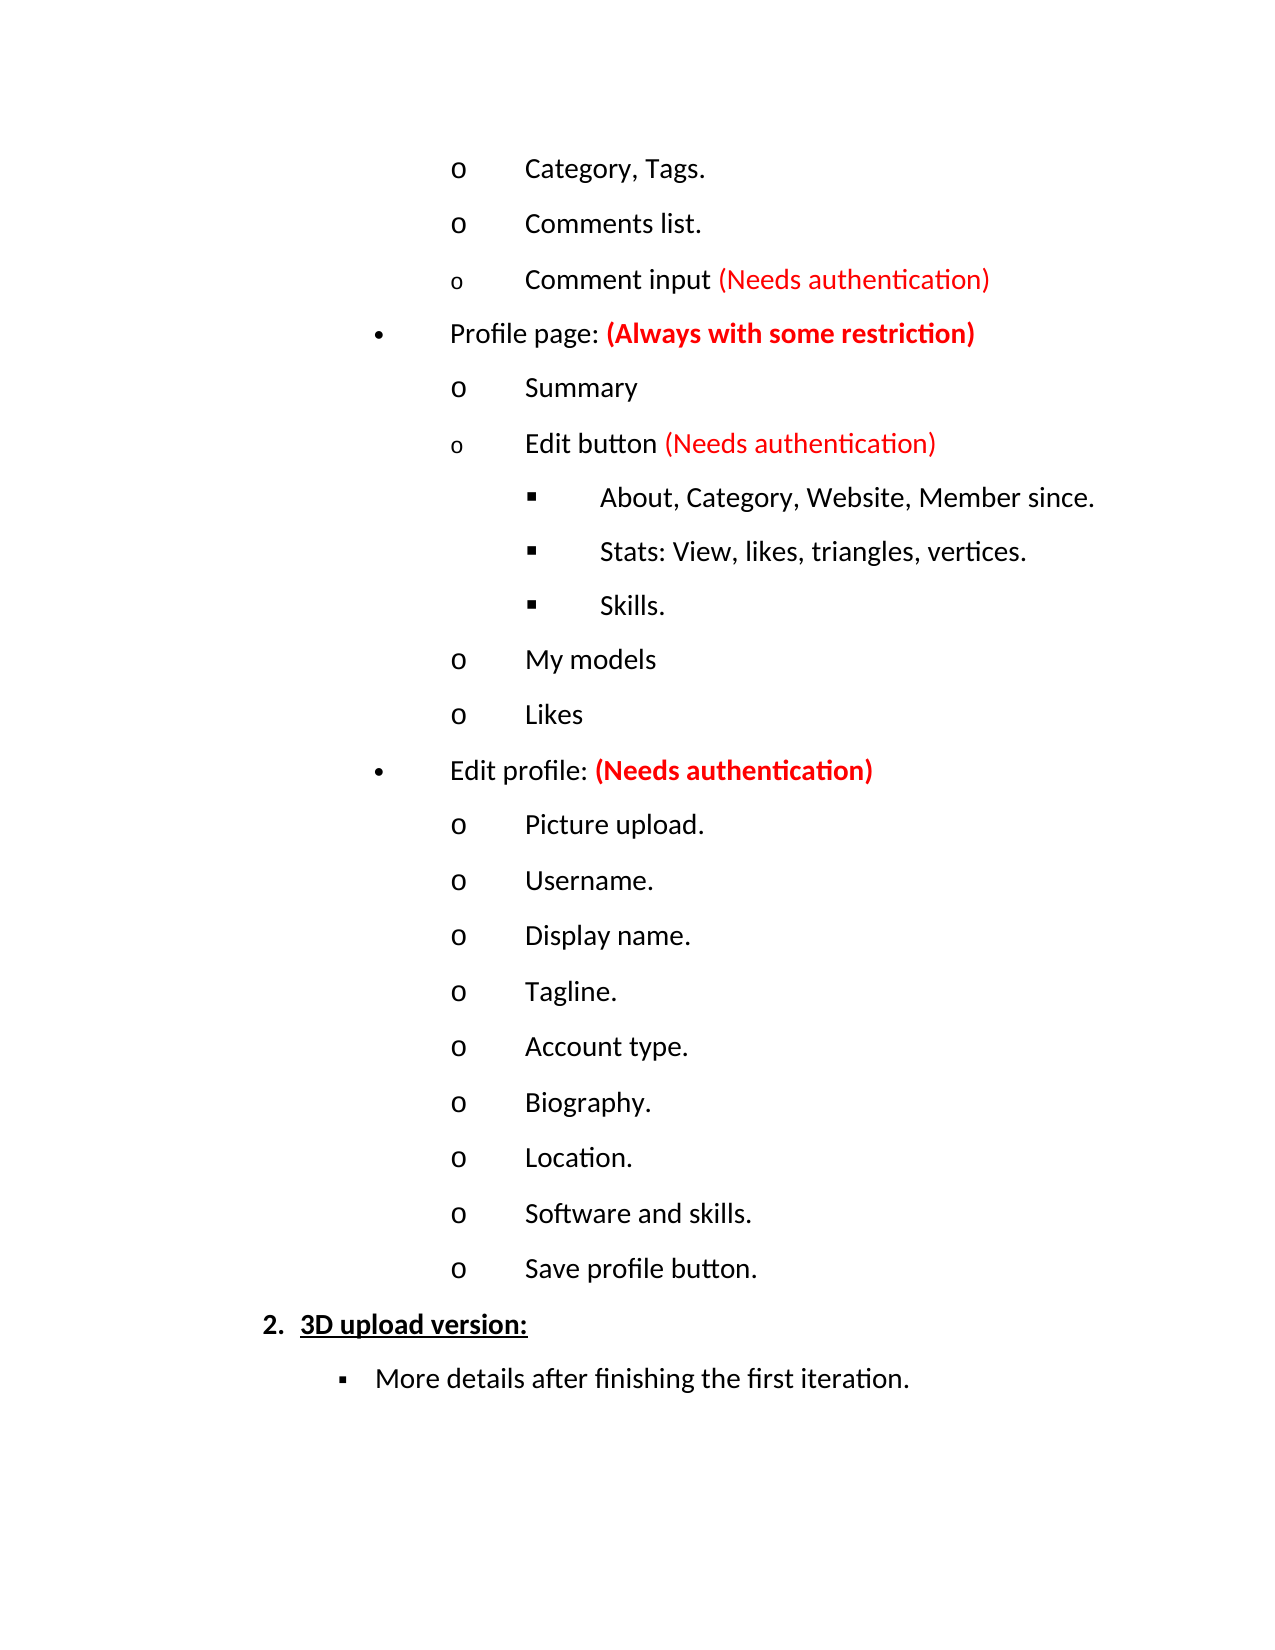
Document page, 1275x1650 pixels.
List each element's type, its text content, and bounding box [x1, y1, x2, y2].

list Comments list. [450, 206, 1125, 243]
list Account type. [450, 1028, 1125, 1065]
list Likes [450, 696, 1125, 733]
list Comment input (Needs authentication) [450, 261, 1125, 297]
list Username. [450, 862, 1125, 899]
list My models [450, 641, 1125, 678]
list 3D upload version: [262, 1306, 1125, 1341]
list Tagline. [450, 973, 1125, 1010]
list Display name. [450, 917, 1125, 954]
list Edit profile: (Needs authentication) [375, 752, 1125, 788]
list More details after finishing the first iteration. [337, 1360, 1125, 1395]
list Skills. [525, 587, 1125, 622]
list Summary [450, 369, 1125, 406]
list Picture upload. [450, 806, 1125, 843]
list Location. [450, 1139, 1125, 1176]
list Category, Tags. [450, 150, 1125, 187]
list Save profile button. [450, 1250, 1125, 1287]
list Biography. [450, 1084, 1125, 1121]
list About, Category, Website, Member since. [525, 479, 1125, 514]
list Software and skills. [450, 1195, 1125, 1232]
list Profile page: (Always with some restriction) [375, 315, 1125, 351]
list Stats: View, likes, triangles, vertices. [525, 533, 1125, 568]
list Edit button (Needs authentication) [450, 425, 1125, 460]
